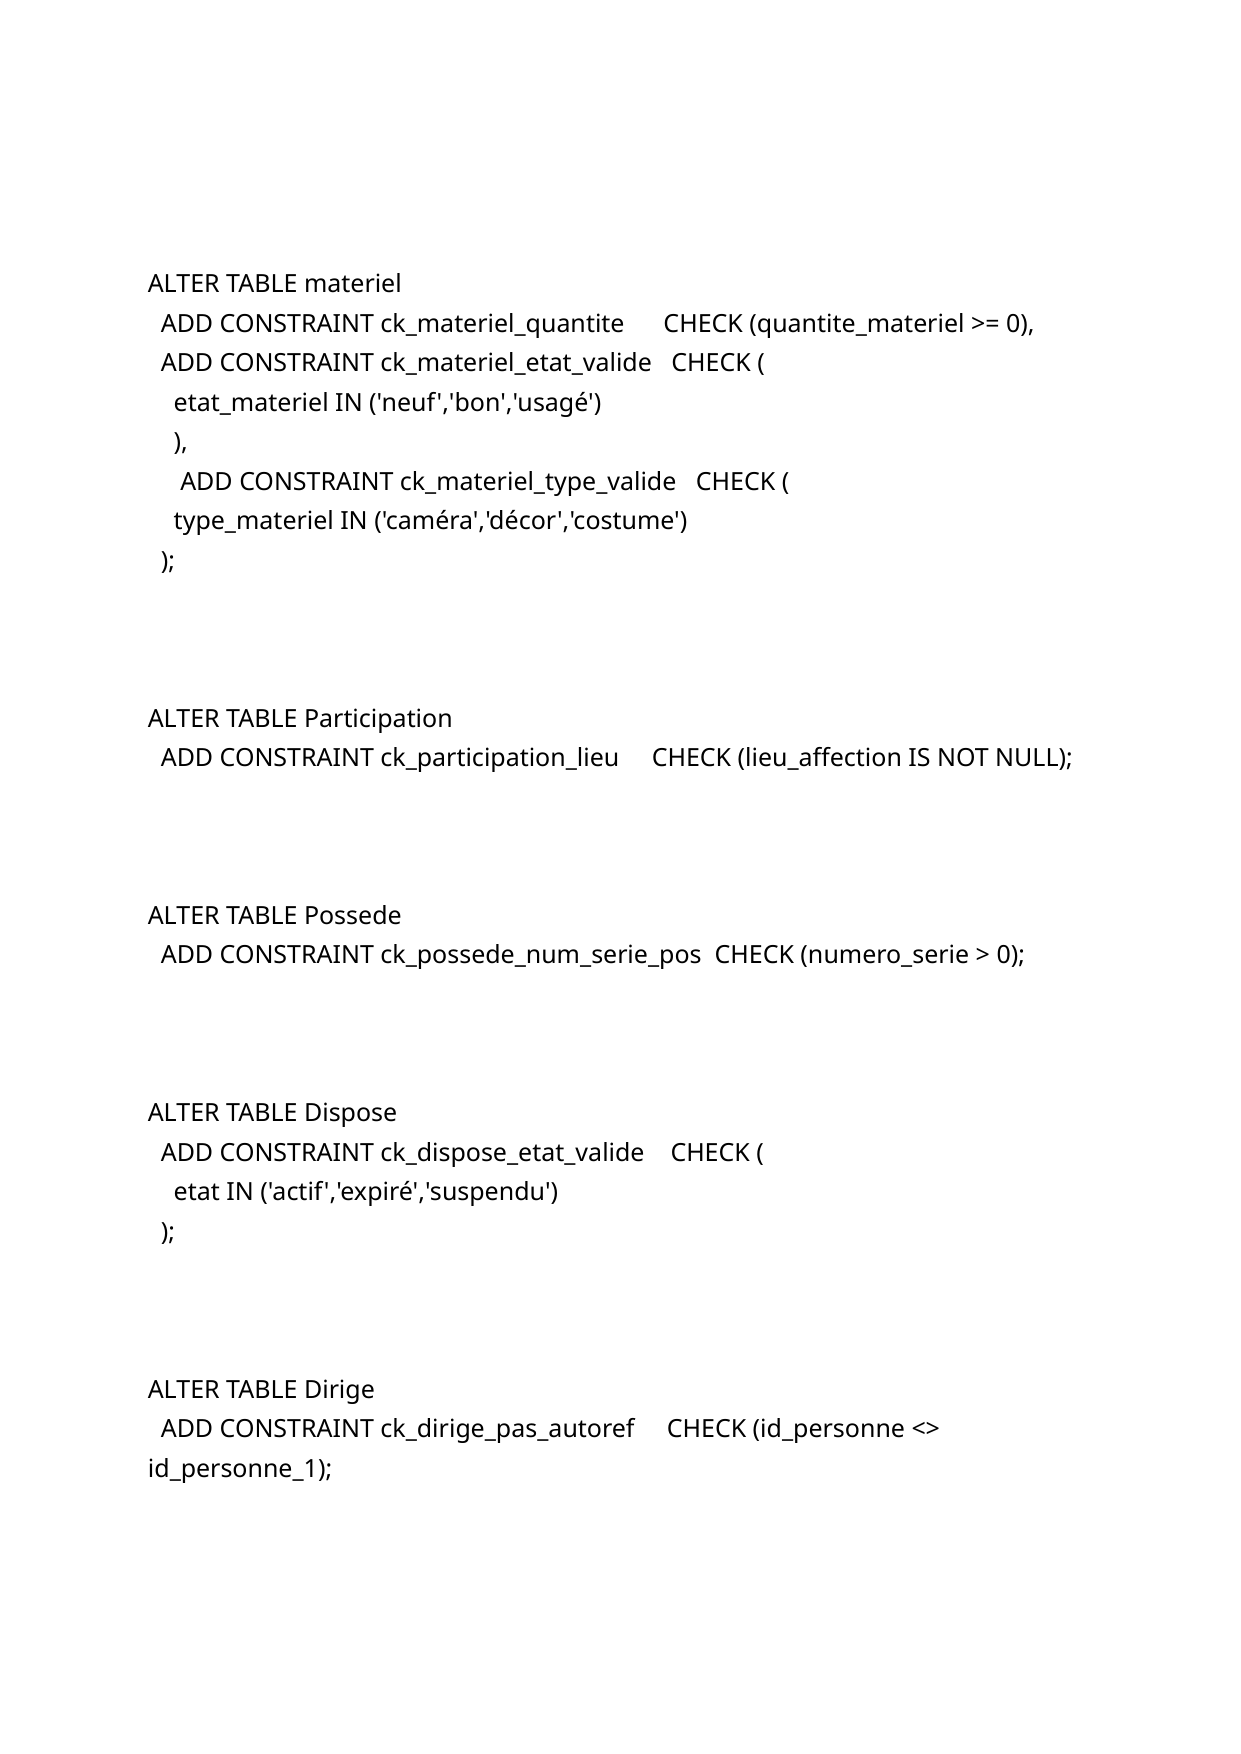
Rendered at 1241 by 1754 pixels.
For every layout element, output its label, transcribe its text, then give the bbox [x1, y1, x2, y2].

text ALTER TABLE materiel ADD CONSTRAINT ck_materiel_quantite CHECK (quantite_materiel >= 0), ADD CONSTRAINT ck_materiel_etat_valide CHECK ( etat_materiel IN ('neuf','bon','usagé') ), ADD CONSTRAINT ck_materiel_type_valide CHECK ( type_materiel IN ('caméra','décor','costume') ); ALTER TABLE Participation ADD CONSTRAINT ck_participation_lieu CHECK (lieu_affection IS NOT NULL); ALTER TABLE Possede ADD CONSTRAINT ck_possede_num_serie_pos CHECK (numero_serie > 0); ALTER TABLE Dispose ADD CONSTRAINT ck_dispose_etat_valide CHECK ( etat IN ('actif','expiré','suspendu') ); ALTER TABLE Dirige ADD CONSTRAINT ck_dirige_pas_autoref CHECK (id_personne <> id_personne_1); [148, 148, 1093, 1484]
